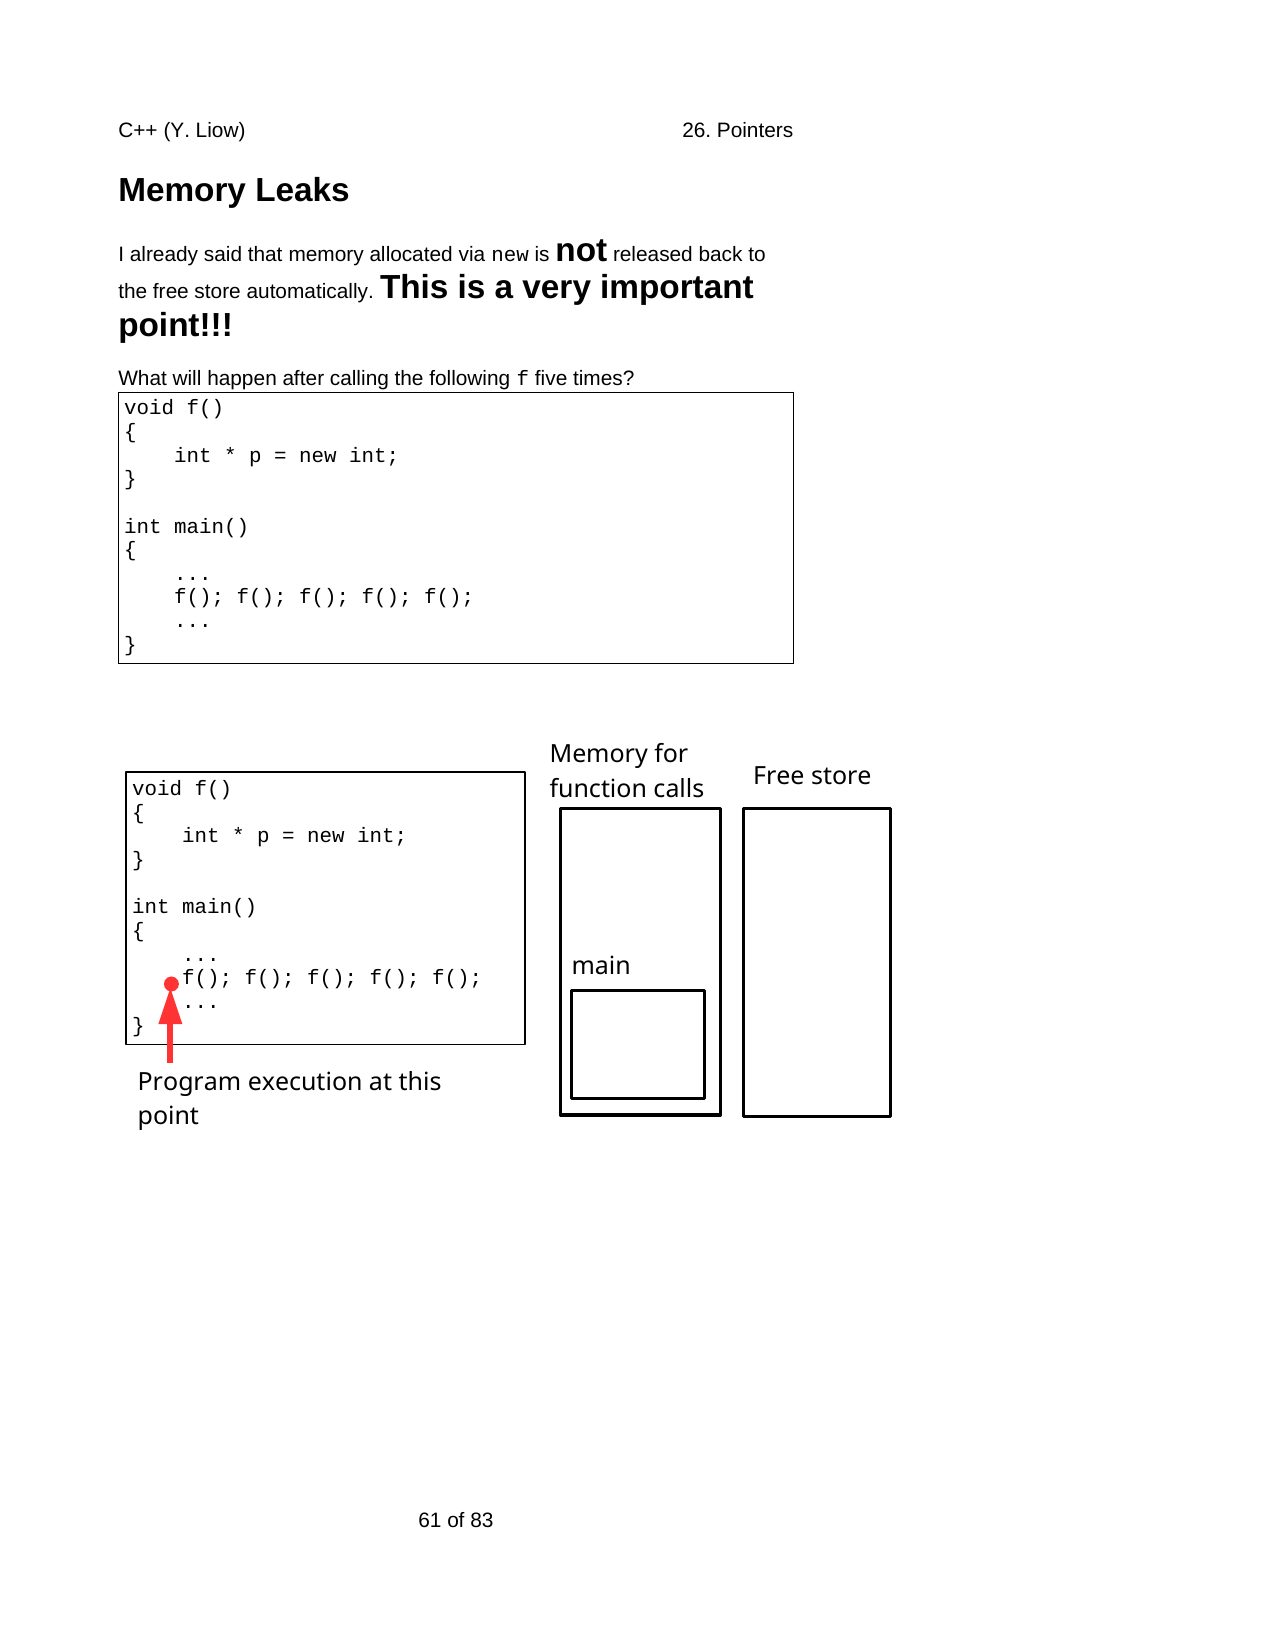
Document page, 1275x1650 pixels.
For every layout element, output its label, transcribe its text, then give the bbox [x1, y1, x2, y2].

text What will happen after calling the following f five times? [118, 366, 793, 392]
text I already said that memory allocated via new is not released back to the free store automatically. This is a very important point!!! [118, 231, 793, 343]
text Memory Leaks [118, 171, 793, 208]
table_header void f() { int * p = new int; } int main() { ... f(); f(); f(); f(); f(); ... } [119, 393, 793, 663]
